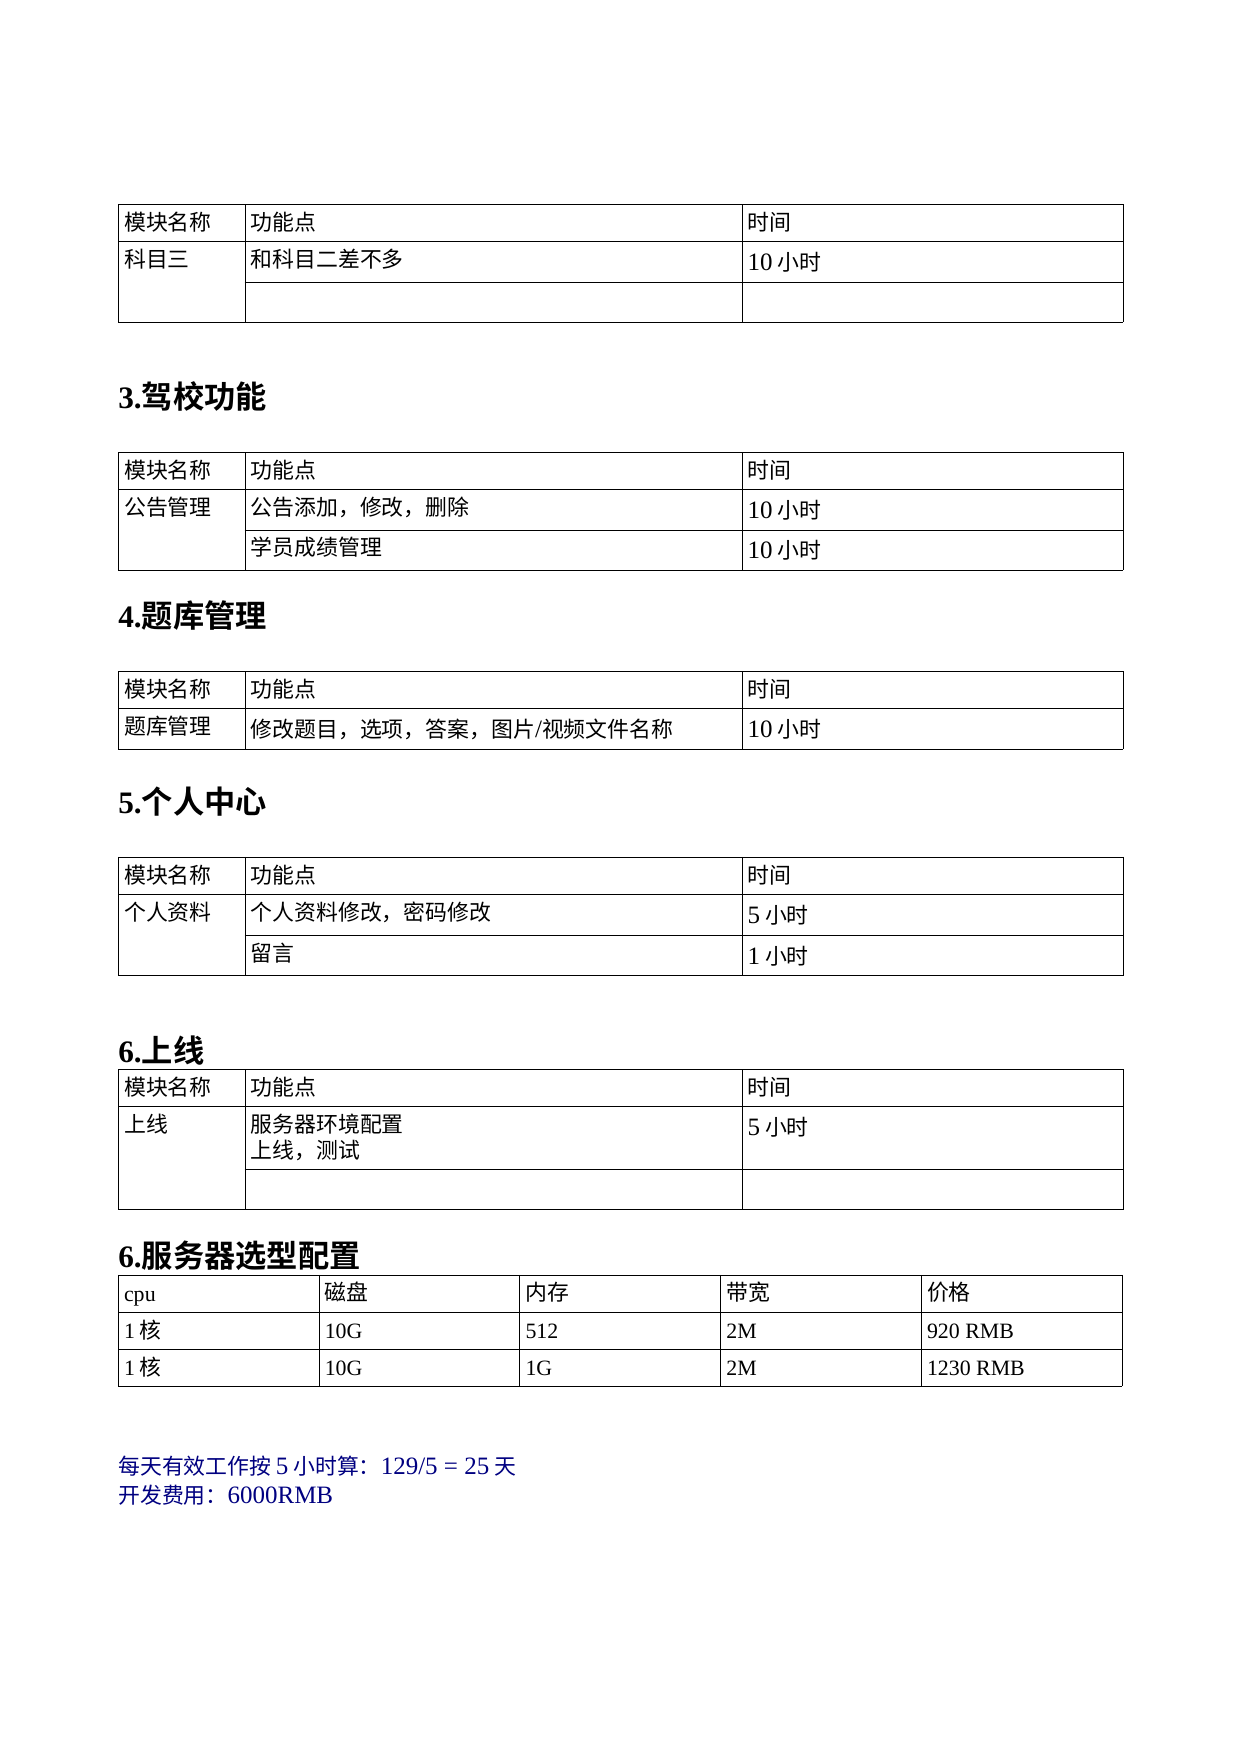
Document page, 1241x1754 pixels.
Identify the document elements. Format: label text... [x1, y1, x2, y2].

table_header 模块名称 [119, 205, 245, 241]
table_header 模块名称 [119, 453, 245, 489]
table_header 内存 [520, 1276, 720, 1312]
table_cell 10G [320, 1313, 519, 1349]
table_header 价格 [922, 1276, 1122, 1312]
text 开发费用：6000RMB [118, 1480, 1122, 1508]
table_header 功能点 [246, 672, 742, 708]
table_cell 留言 [246, 936, 742, 975]
table_cell 和科目二差不多 [246, 242, 742, 282]
table_cell 920 RMB [922, 1313, 1122, 1349]
table_cell 10小时 [743, 531, 1123, 570]
table_cell 10小时 [743, 490, 1123, 529]
table_header 时间 [743, 1070, 1123, 1106]
table_cell [246, 283, 742, 322]
table_header 时间 [743, 453, 1123, 489]
table_header 功能点 [246, 1070, 742, 1106]
table_cell 2M [721, 1313, 921, 1349]
table_cell 1核 [119, 1313, 319, 1349]
table_cell 10小时 [743, 709, 1123, 748]
text 3.驾校功能 [118, 380, 1122, 416]
table_cell 10小时 [743, 242, 1123, 282]
table_header 功能点 [246, 858, 742, 894]
table_header 模块名称 [119, 1070, 245, 1106]
table_cell 公告管理 [119, 490, 245, 570]
table_cell 5小时 [743, 895, 1123, 935]
table_cell 10G [320, 1350, 519, 1386]
table_cell [743, 283, 1123, 322]
table_cell 512 [520, 1313, 720, 1349]
table_header 时间 [743, 672, 1123, 708]
table_cell 题库管理 [119, 709, 245, 748]
table_cell 2M [721, 1350, 921, 1386]
table_header 模块名称 [119, 672, 245, 708]
table_header 功能点 [246, 205, 742, 241]
table_cell 公告添加，修改，删除 [246, 490, 742, 529]
table_cell 个人资料修改，密码修改 [246, 895, 742, 935]
table_cell 1小时 [743, 936, 1123, 975]
table_cell [743, 1170, 1123, 1209]
table_cell 学员成绩管理 [246, 531, 742, 570]
table_cell 科目三 [119, 242, 245, 322]
table_header cpu [119, 1276, 319, 1312]
table_header 时间 [743, 205, 1123, 241]
table_cell [246, 1170, 742, 1209]
table_cell 个人资料 [119, 895, 245, 975]
table_cell 上线 [119, 1107, 245, 1209]
table_header 时间 [743, 858, 1123, 894]
table_header 磁盘 [320, 1276, 519, 1312]
table_cell 1230 RMB [922, 1350, 1122, 1386]
table_cell 5小时 [743, 1107, 1123, 1169]
table_cell 服务器环境配置 上线，测试 [246, 1107, 742, 1169]
table_cell 修改题目，选项，答案，图片/视频文件名称 [246, 709, 742, 748]
table_cell 1核 [119, 1350, 319, 1386]
table_header 模块名称 [119, 858, 245, 894]
table_cell 1G [520, 1350, 720, 1386]
text 5.个人中心 [118, 784, 1122, 821]
text 6.上线 [118, 1033, 1122, 1069]
text 4.题库管理 [118, 599, 1122, 635]
text 每天有效工作按5小时算：129/5 = 25天 [118, 1451, 1122, 1480]
table_header 带宽 [721, 1276, 921, 1312]
text 6.服务器选型配置 [118, 1238, 1122, 1275]
table_header 功能点 [246, 453, 742, 489]
